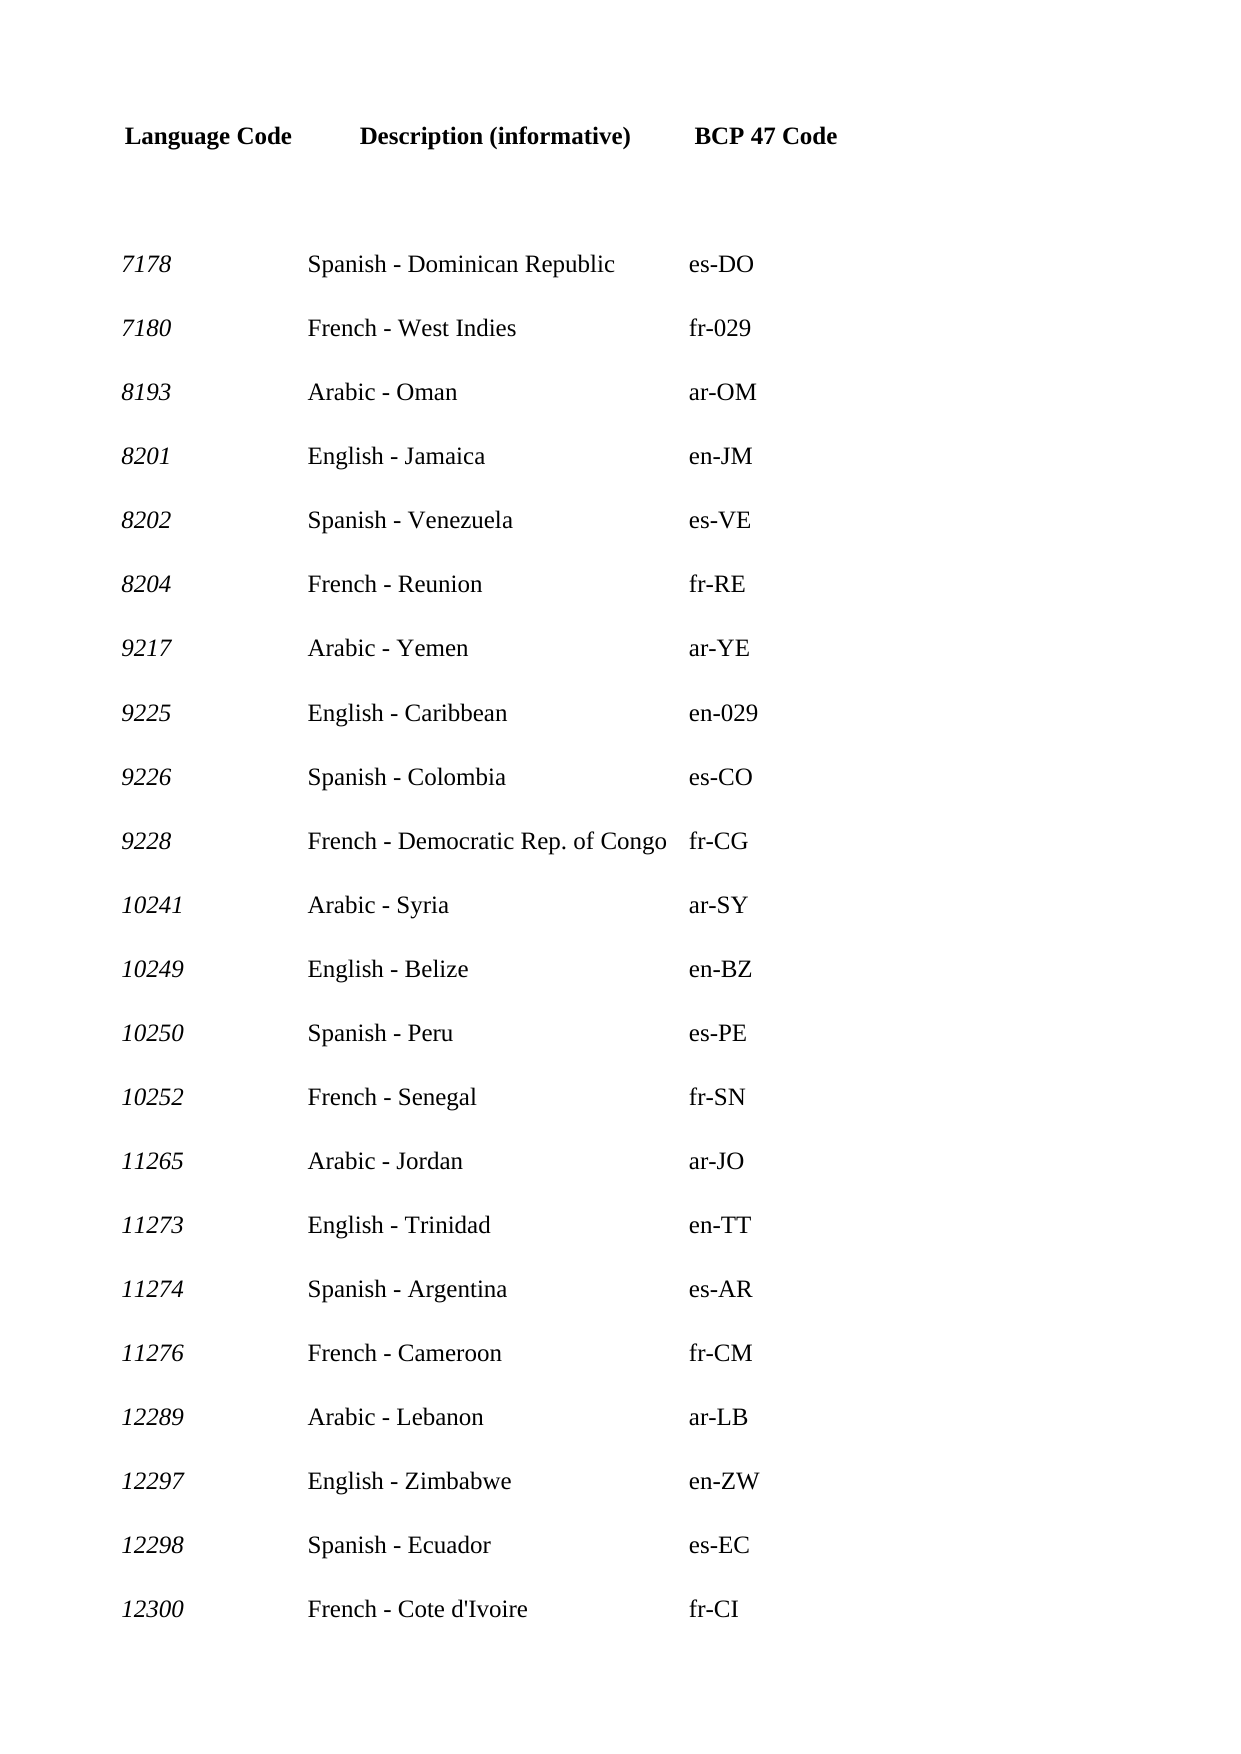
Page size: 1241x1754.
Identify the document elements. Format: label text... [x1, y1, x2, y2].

table_cell ar-YE [686, 631, 846, 695]
table_cell English - Caribbean [305, 695, 686, 759]
table_cell English - Belize [305, 951, 686, 1015]
table_cell [305, 182, 686, 246]
table_cell Arabic - Oman [305, 374, 686, 438]
table_cell fr-029 [686, 310, 846, 374]
table_cell Spanish - Dominican Republic [305, 246, 686, 310]
table_cell French - West Indies [305, 310, 686, 374]
table_cell en-029 [686, 695, 846, 759]
table_cell en-JM [686, 439, 846, 502]
table_cell ar-SY [686, 887, 846, 951]
table_cell 8204 [118, 567, 304, 631]
table_cell 12298 [118, 1528, 304, 1592]
table_cell 11273 [118, 1207, 304, 1271]
table_cell es-EC [686, 1528, 846, 1592]
table_cell en-ZW [686, 1464, 846, 1527]
table_cell 10252 [118, 1079, 304, 1143]
table_cell Spanish - Ecuador [305, 1528, 686, 1592]
table_cell 12289 [118, 1399, 304, 1463]
table_cell French - Reunion [305, 567, 686, 631]
table_cell Spanish - Argentina [305, 1271, 686, 1335]
table_cell 7180 [118, 310, 304, 374]
table_cell English - Zimbabwe [305, 1464, 686, 1527]
table_cell Arabic - Syria [305, 887, 686, 951]
table_cell English - Jamaica [305, 439, 686, 502]
table_cell Arabic - Lebanon [305, 1399, 686, 1463]
table_cell 9226 [118, 759, 304, 823]
table_cell ar-JO [686, 1143, 846, 1207]
table_cell Arabic - Yemen [305, 631, 686, 695]
table_cell Spanish - Colombia [305, 759, 686, 823]
table_cell 12300 [118, 1592, 304, 1626]
table_cell fr-CM [686, 1335, 846, 1399]
table_cell Arabic - Jordan [305, 1143, 686, 1207]
table_cell 12297 [118, 1464, 304, 1527]
table_cell Spanish - Venezuela [305, 503, 686, 567]
table_cell fr-SN [686, 1079, 846, 1143]
table_cell ar-LB [686, 1399, 846, 1463]
table_cell 11265 [118, 1143, 304, 1207]
table_cell en-TT [686, 1207, 846, 1271]
table_cell 7178 [118, 246, 304, 310]
table_header Language Code [118, 118, 304, 182]
table_cell [118, 182, 304, 246]
table_cell en-BZ [686, 951, 846, 1015]
table_cell 8202 [118, 503, 304, 567]
table_cell fr-RE [686, 567, 846, 631]
table_cell 9217 [118, 631, 304, 695]
table_cell 9228 [118, 823, 304, 887]
table_cell 10241 [118, 887, 304, 951]
table_cell fr-CI [686, 1592, 846, 1626]
table_cell English - Trinidad [305, 1207, 686, 1271]
table_cell 9225 [118, 695, 304, 759]
table_cell 10249 [118, 951, 304, 1015]
table_cell 11274 [118, 1271, 304, 1335]
table_cell 8201 [118, 439, 304, 502]
table_cell French - Democratic Rep. of Congo [305, 823, 686, 887]
table_cell [686, 182, 846, 246]
table_header Description (informative) [305, 118, 686, 182]
table_cell French - Cote d'Ivoire [305, 1592, 686, 1626]
table_cell French - Senegal [305, 1079, 686, 1143]
table_cell es-CO [686, 759, 846, 823]
table_cell 11276 [118, 1335, 304, 1399]
table_cell ar-OM [686, 374, 846, 438]
table_cell fr-CG [686, 823, 846, 887]
table_cell 8193 [118, 374, 304, 438]
table_cell es-VE [686, 503, 846, 567]
table_cell es-PE [686, 1015, 846, 1079]
table_cell Spanish - Peru [305, 1015, 686, 1079]
table_cell 10250 [118, 1015, 304, 1079]
table_cell es-AR [686, 1271, 846, 1335]
table_header BCP 47 Code [686, 118, 846, 182]
table_cell French - Cameroon [305, 1335, 686, 1399]
table_cell es-DO [686, 246, 846, 310]
